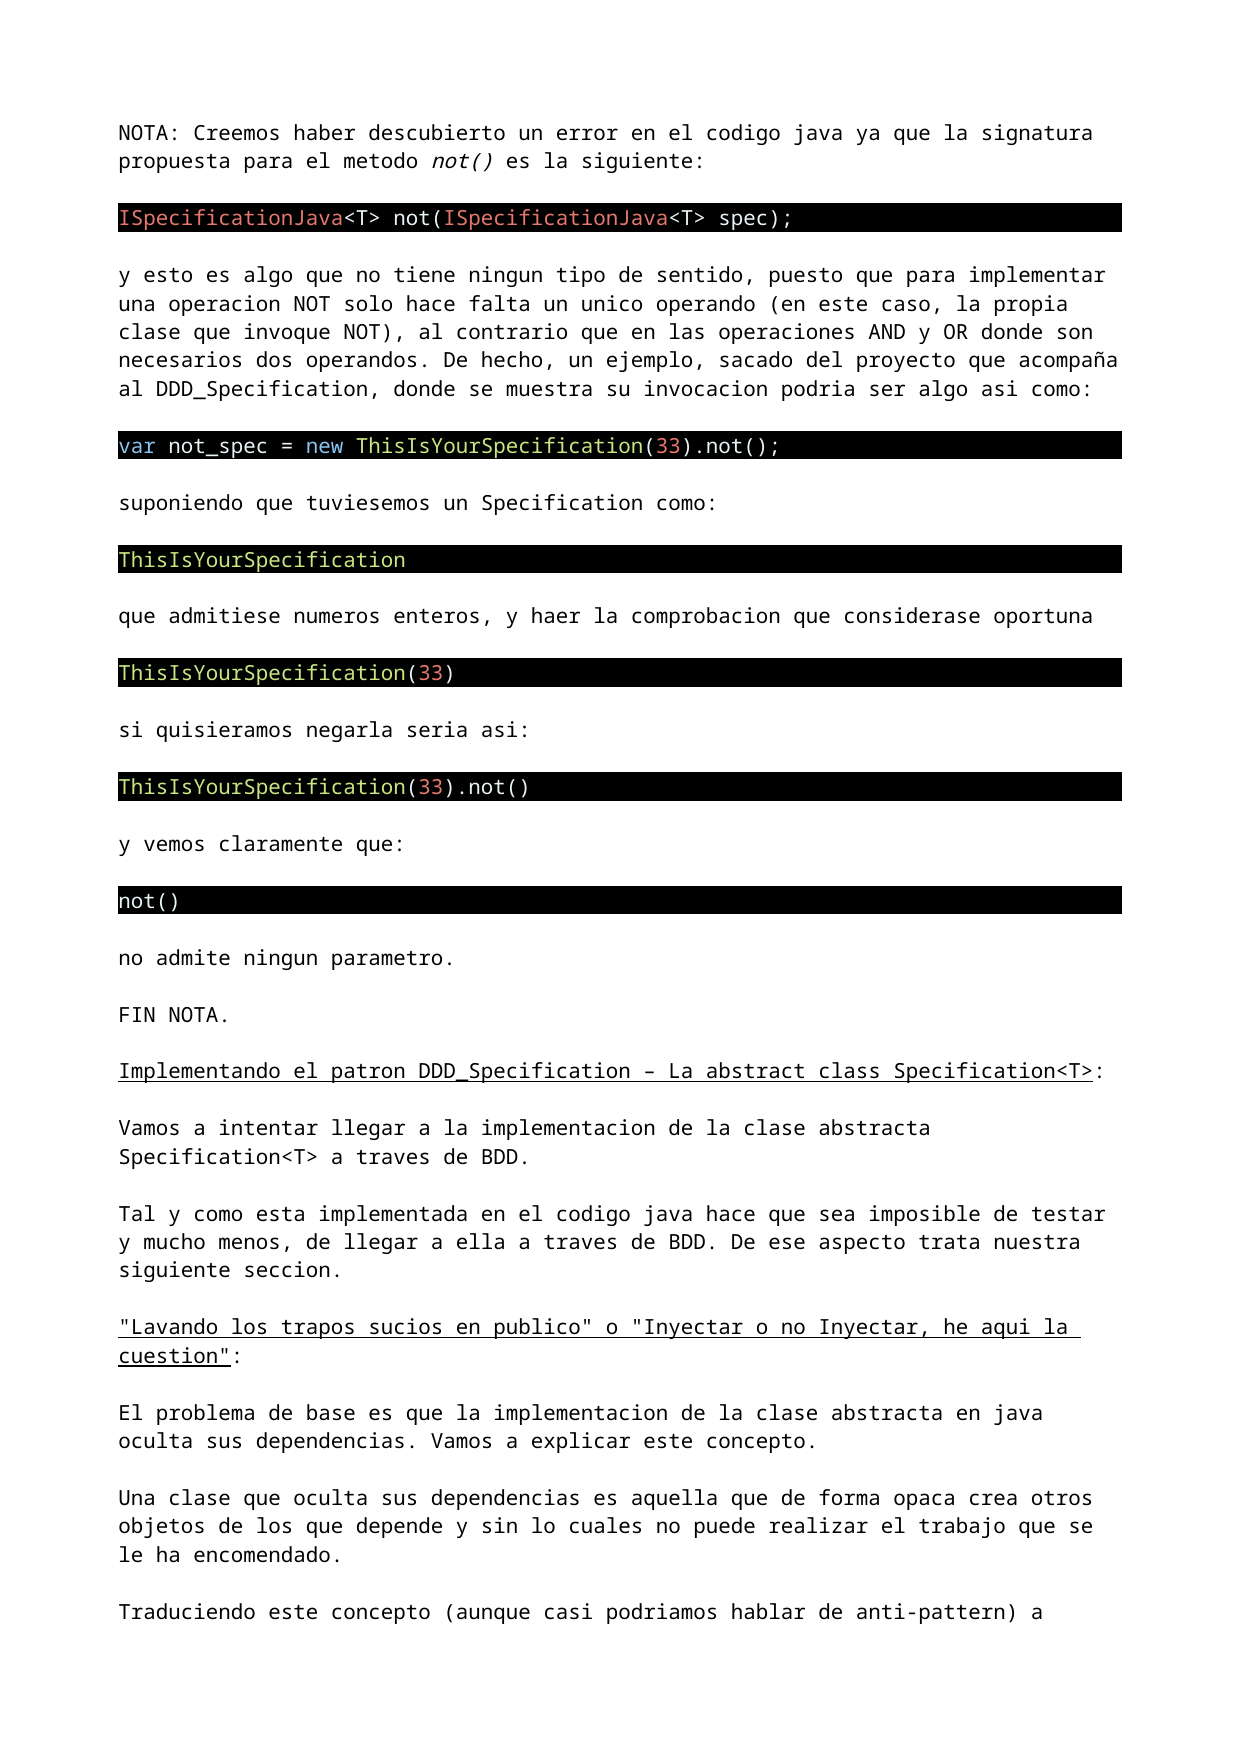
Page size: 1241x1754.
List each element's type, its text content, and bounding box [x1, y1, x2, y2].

text not() [118, 886, 1122, 914]
text si quisieramos negarla seria asi: [118, 715, 1122, 744]
text El problema de base es que la implementacion de la clase abstracta en java oculta sus dependencias. Vamos a explicar este concepto. [118, 1398, 1122, 1455]
text ThisIsYourSpecification(33) [118, 658, 1122, 687]
text Traduciendo este concepto (aunque casi podriamos hablar de anti-pattern) a [118, 1597, 1122, 1625]
text ThisIsYourSpecification [118, 545, 1122, 573]
text Una clase que oculta sus dependencias es aquella que de forma opaca crea otros objetos de los que depende y sin lo cuales no puede realizar el trabajo que se le ha encomendado. [118, 1483, 1122, 1568]
text Implementando el patron DDD_Specification – La abstract class Specification<T>: [118, 1057, 1122, 1085]
text y vemos claramente que: [118, 829, 1122, 857]
text NOTA: Creemos haber descubierto un error en el codigo java ya que la signatura propuesta para el metodo not() es la siguiente: [118, 118, 1122, 175]
text suponiendo que tuviesemos un Specification como: [118, 488, 1122, 516]
text y esto es algo que no tiene ningun tipo de sentido, puesto que para implementar una operacion NOT solo hace falta un unico operando (en este caso, la propia clase que invoque NOT), al contrario que en las operaciones AND y OR donde son necesarios dos operandos. De hecho, un ejemplo, sacado del proyecto que acompaña al DDD_Specification, donde se muestra su invocacion podria ser algo asi como: [118, 260, 1122, 402]
text FIN NOTA. [118, 1000, 1122, 1028]
text Vamos a intentar llegar a la implementacion de la clase abstracta Specification<T> a traves de BDD. [118, 1113, 1122, 1170]
text ThisIsYourSpecification(33).not() [118, 772, 1122, 801]
text no admite ningun parametro. [118, 943, 1122, 971]
text var not_spec = new ThisIsYourSpecification(33).not(); [118, 431, 1122, 459]
text "Lavando los trapos sucios en publico" o "Inyectar o no Inyectar, he aqui la cuestion": [118, 1312, 1122, 1369]
text que admitiese numeros enteros, y haer la comprobacion que considerase oportuna [118, 602, 1122, 630]
text Tal y como esta implementada en el codigo java hace que sea imposible de testar y mucho menos, de llegar a ella a traves de BDD. De ese aspecto trata nuestra siguiente seccion. [118, 1199, 1122, 1284]
text ISpecificationJava<T> not(ISpecificationJava<T> spec); [118, 203, 1122, 232]
